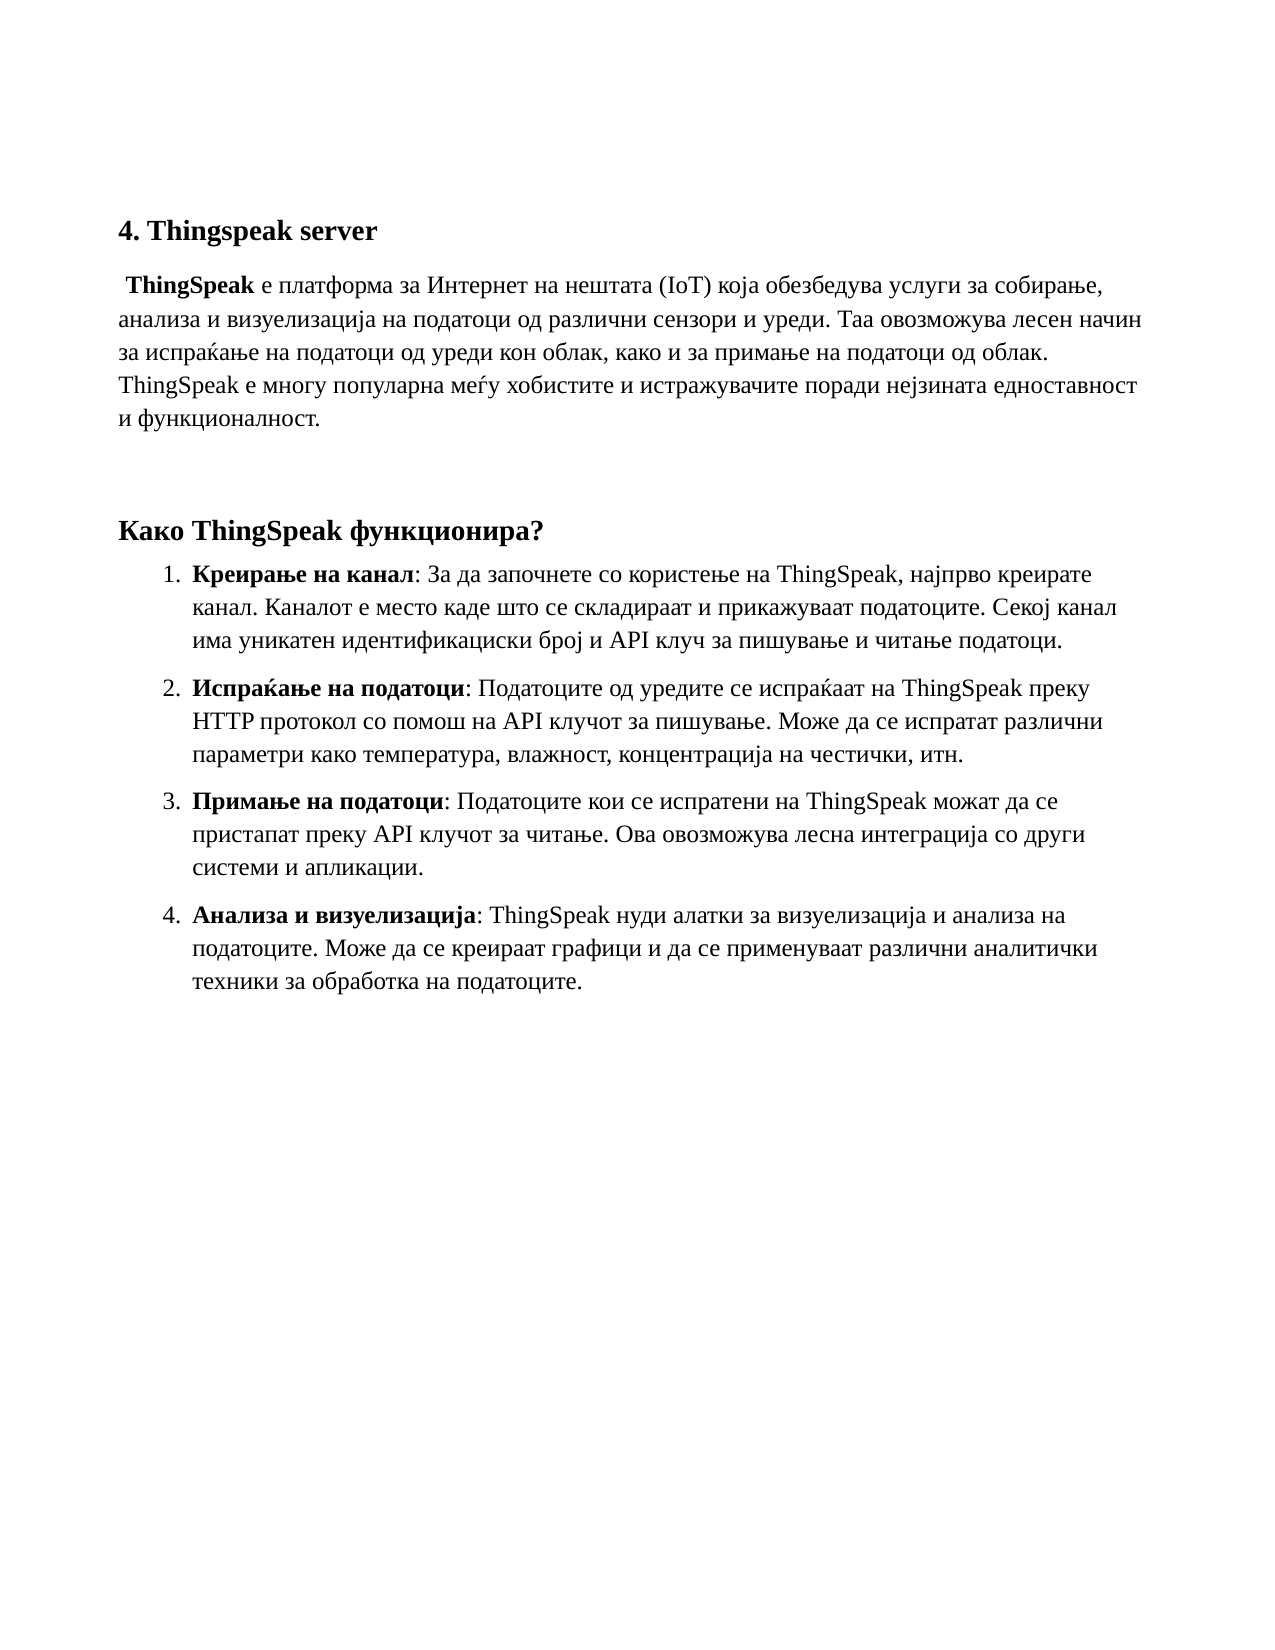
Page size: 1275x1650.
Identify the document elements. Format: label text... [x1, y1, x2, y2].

text ThingSpeak е платформа за Интернет на нештата (IoT) која обезбедува услуги за собирање, анализа и визуелизација на податоци од различни сензори и уреди. Таа овозможува лесен начин за испраќање на податоци од уреди кон облак, како и за примање на податоци од облак. ThingSpeak е многу популарна меѓу хобистите и истражувачите поради нејзината едноставност и функционалност. [118, 266, 1157, 432]
list Анализа и визуелизација: ThingSpeak нуди алатки за визуелизација и анализа на податоците. Може да се креираат графици и да се применуваат различни аналитички техники за обработка на податоците. [162, 900, 1157, 995]
list Креирање на канал: За да започнете со користење на ThingSpeak, најпрво креирате канал. Каналот е место каде што се складираат и прикажуваат податоците. Секој канал има уникатен идентификациски број и API клуч за пишување и читање податоци. [162, 559, 1157, 654]
subtitle Како ThingSpeak функционира? [118, 513, 1157, 547]
list Примање на податоци: Податоците кои се испратени на ThingSpeak можат да се пристапат преку API клучот за читање. Ова овозможува лесна интеграција со други системи и апликации. [162, 786, 1157, 881]
list Испраќање на податоци: Податоците од уредите се испраќаат на ThingSpeak преку HTTP протокол со помош на API клучот за пишување. Може да се испратат различни параметри како температура, влажност, концентрација на честички, итн. [162, 673, 1157, 768]
text 4. Thingspeak server [118, 213, 1157, 247]
